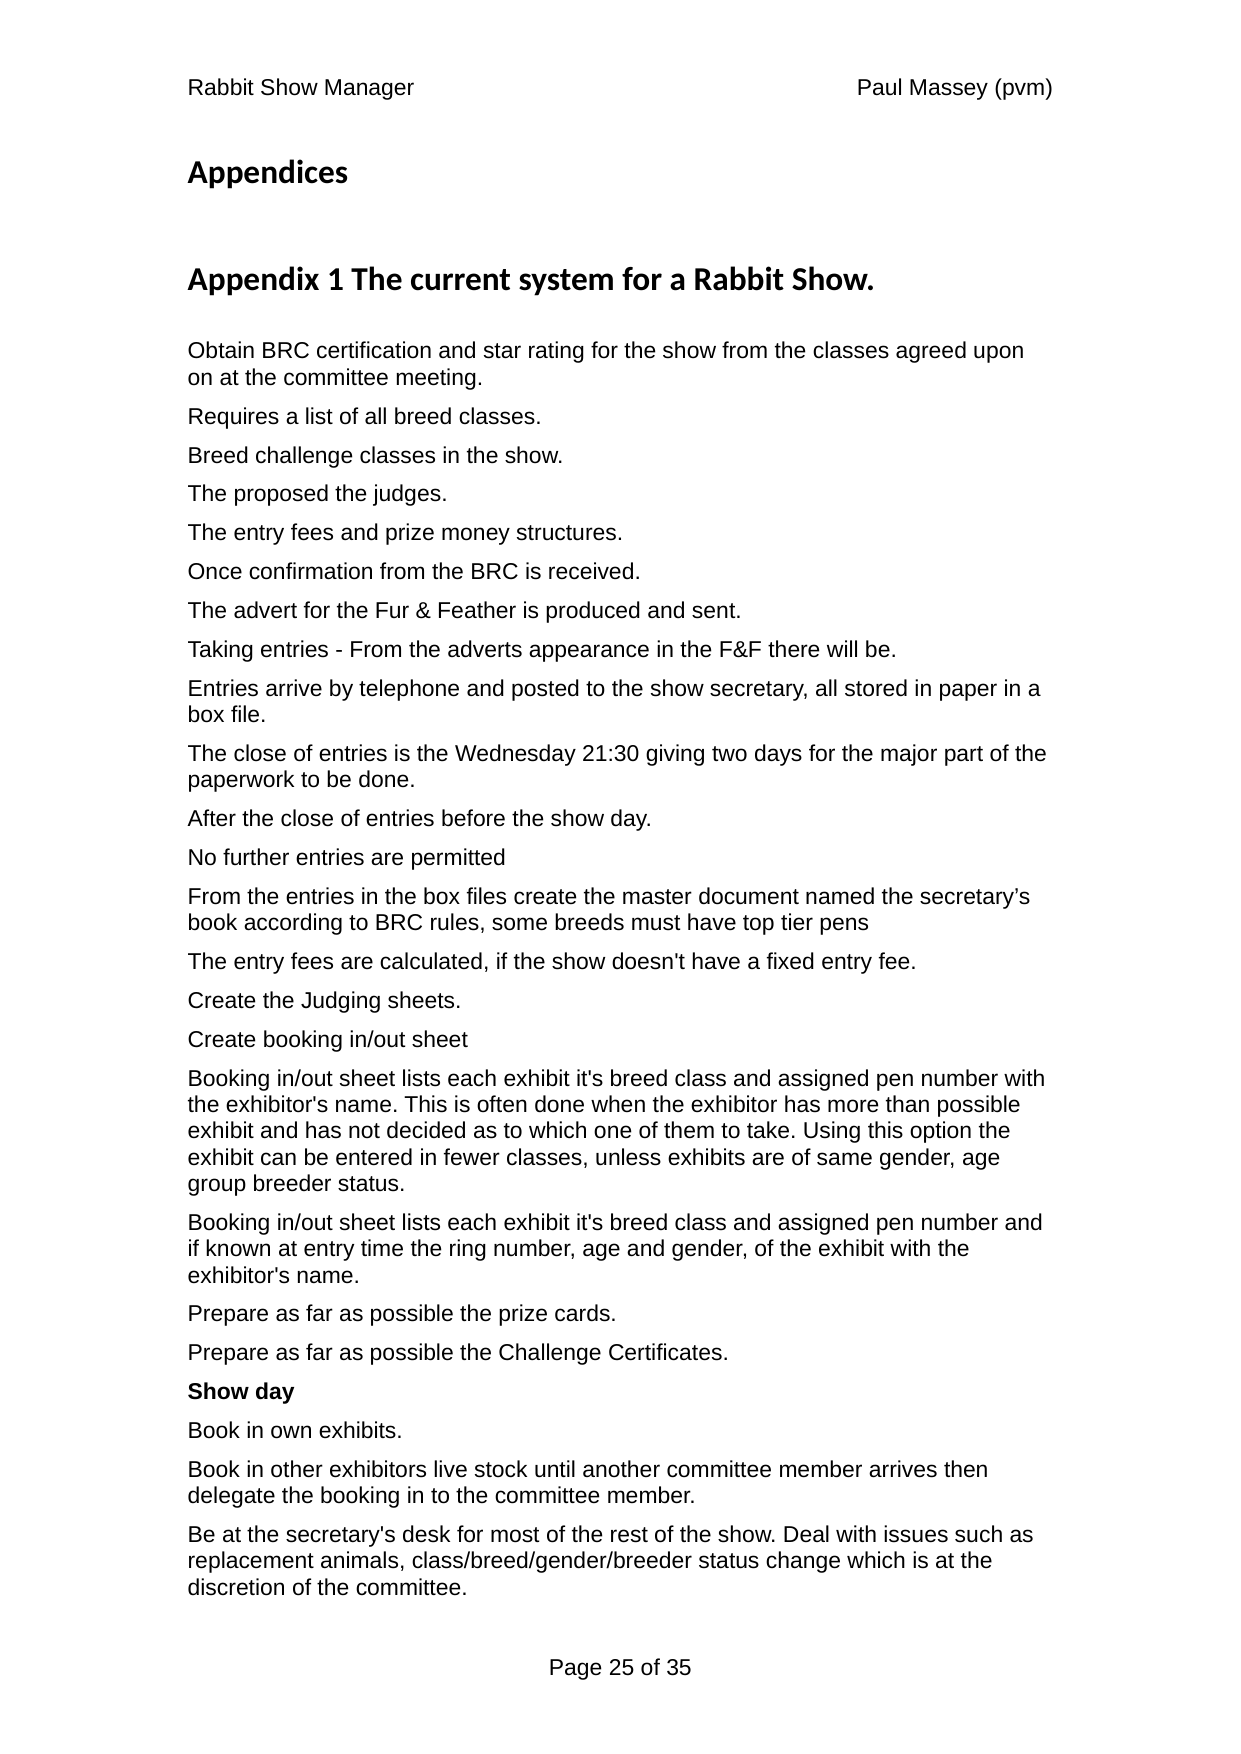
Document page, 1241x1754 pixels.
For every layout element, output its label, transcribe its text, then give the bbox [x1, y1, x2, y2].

text Breed challenge classes in the show. [187, 442, 1053, 468]
text Prepare as far as possible the prize cards. [187, 1300, 1053, 1327]
text Create booking in/out sheet [187, 1026, 1053, 1052]
text The entry fees and prize money structures. [187, 519, 1053, 546]
text Entries arrive by telephone and posted to the show secretary, all stored in paper in a box file. [187, 675, 1053, 727]
subtitle Appendix 1 The current system for a Rabbit Show. [187, 258, 1053, 299]
text Book in own exhibits. [187, 1417, 1053, 1443]
text Prepare as far as possible the Challenge Certificates. [187, 1339, 1053, 1366]
text No further entries are permitted [187, 844, 1053, 870]
text Booking in/out sheet lists each exhibit it's breed class and assigned pen number and if known at entry time the ring number, age and gender, of the exhibit with the exhibitor's name. [187, 1209, 1053, 1288]
text Requires a list of all breed classes. [187, 403, 1053, 429]
text Booking in/out sheet lists each exhibit it's breed class and assigned pen number with the exhibitor's name. This is often done when the exhibitor has more than possible exhibit and has not decided as to which one of them to take. Using this option the exhibit can be entered in fewer classes, unless exhibits are of same gender, age group breeder status. [187, 1064, 1053, 1196]
text The entry fees are calculated, if the show doesn't have a fixed entry fee. [187, 948, 1053, 974]
text Taking entries - From the adverts appearance in the F&F there will be. [187, 636, 1053, 662]
text The close of entries is the Wednesday 21:30 giving two days for the major part of the paperwork to be done. [187, 740, 1053, 793]
text Be at the secretary's desk for most of the rest of the show. Deal with issues such as replacement animals, class/breed/gender/breeder status change which is at the discretion of the committee. [187, 1521, 1053, 1600]
text The advert for the Fur & Feather is produced and sent. [187, 597, 1053, 623]
text The proposed the judges. [187, 480, 1053, 507]
text After the close of entries before the show day. [187, 805, 1053, 831]
text Once confirmation from the BRC is received. [187, 558, 1053, 584]
subtitle Appendices [187, 151, 1053, 233]
text Book in other exhibitors live stock until another committee member arrives then delegate the booking in to the committee member. [187, 1456, 1053, 1508]
text Create the Judging sheets. [187, 987, 1053, 1013]
text Show day [187, 1378, 1053, 1404]
text Obtain BRC certification and star rating for the show from the classes agreed upon on at the committee meeting. [187, 337, 1053, 390]
text From the entries in the box files create the master document named the secretary’s book according to BRC rules, some breeds must have top tier pens [187, 883, 1053, 936]
